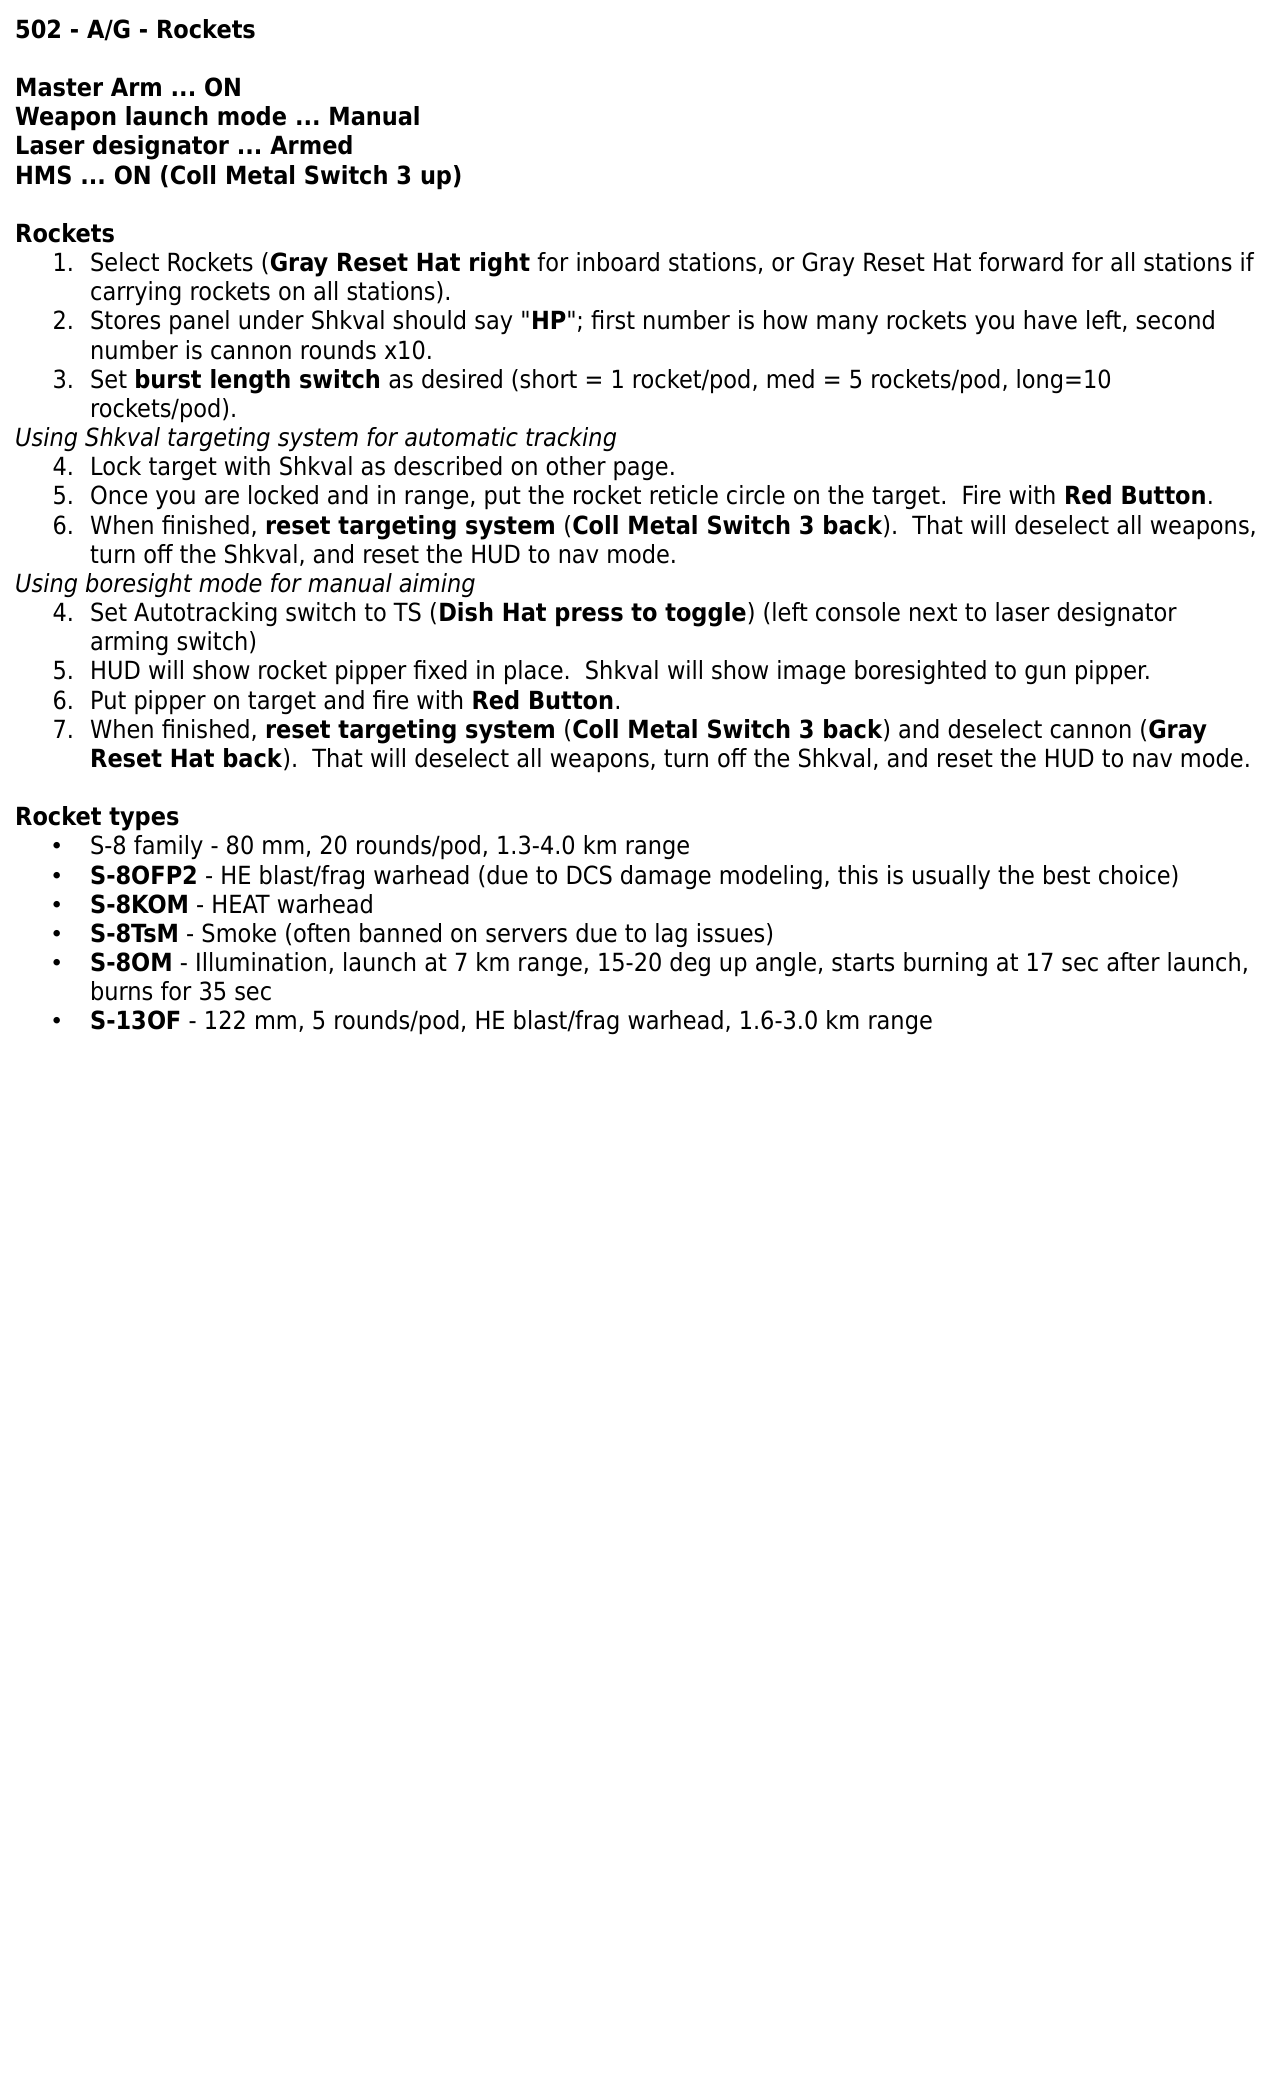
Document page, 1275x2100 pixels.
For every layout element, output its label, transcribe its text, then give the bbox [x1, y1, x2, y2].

text Rocket types [15, 802, 1260, 832]
text Laser designator ... Armed [15, 132, 1260, 161]
list S-13OF - 122 mm, 5 rounds/pod, HE blast/frag warhead, 1.6-3.0 km range [52, 1007, 1260, 1036]
text HMS ... ON (Coll Metal Switch 3 up) [15, 161, 1260, 190]
list S-8OM - Illumination, launch at 7 km range, 15-20 deg up angle, starts burning at 17 sec after launch, burns for 35 sec [52, 948, 1260, 1007]
list When finished, reset targeting system (Coll Metal Switch 3 back). That will deselect all weapons, turn off the Shkval, and reset the HUD to nav mode. [52, 511, 1260, 569]
list Once you are locked and in range, put the rocket reticle circle on the target. Fire with Red Button. [52, 482, 1260, 511]
list S-8TsM - Smoke (often banned on servers due to lag issues) [52, 919, 1260, 948]
list Select Rockets (Gray Reset Hat right for inboard stations, or Gray Reset Hat forward for all stations if carrying rockets on all stations). [52, 248, 1260, 307]
list Put pipper on target and fire with Red Button. [52, 686, 1260, 715]
list When finished, reset targeting system (Coll Metal Switch 3 back) and deselect cannon (Gray Reset Hat back). That will deselect all weapons, turn off the Shkval, and reset the HUD to nav mode. [52, 715, 1260, 773]
list HUD will show rocket pipper fixed in place. Shkval will show image boresighted to gun pipper. [52, 657, 1260, 686]
list Stores panel under Shkval should say "HP"; first number is how many rockets you have left, second number is cannon rounds x10. [52, 307, 1260, 365]
text Weapon launch mode ... Manual [15, 102, 1260, 132]
text Rockets [15, 219, 1260, 248]
text 502 - A/G - Rockets [15, 15, 1260, 44]
list S-8KOM - HEAT warhead [52, 890, 1260, 919]
text Using boresight mode for manual aiming [15, 569, 1260, 598]
list Lock target with Shkval as described on other page. [52, 452, 1260, 482]
list S-8OFP2 - HE blast/frag warhead (due to DCS damage modeling, this is usually the best choice) [52, 861, 1260, 890]
list S-8 family - 80 mm, 20 rounds/pod, 1.3-4.0 km range [52, 832, 1260, 861]
list Set Autotracking switch to TS (Dish Hat press to toggle) (left console next to laser designator arming switch) [52, 598, 1260, 657]
list Set burst length switch as desired (short = 1 rocket/pod, med = 5 rockets/pod, long=10 rockets/pod). [52, 365, 1260, 423]
text Master Arm ... ON [15, 73, 1260, 102]
text Using Shkval targeting system for automatic tracking [15, 423, 1260, 452]
